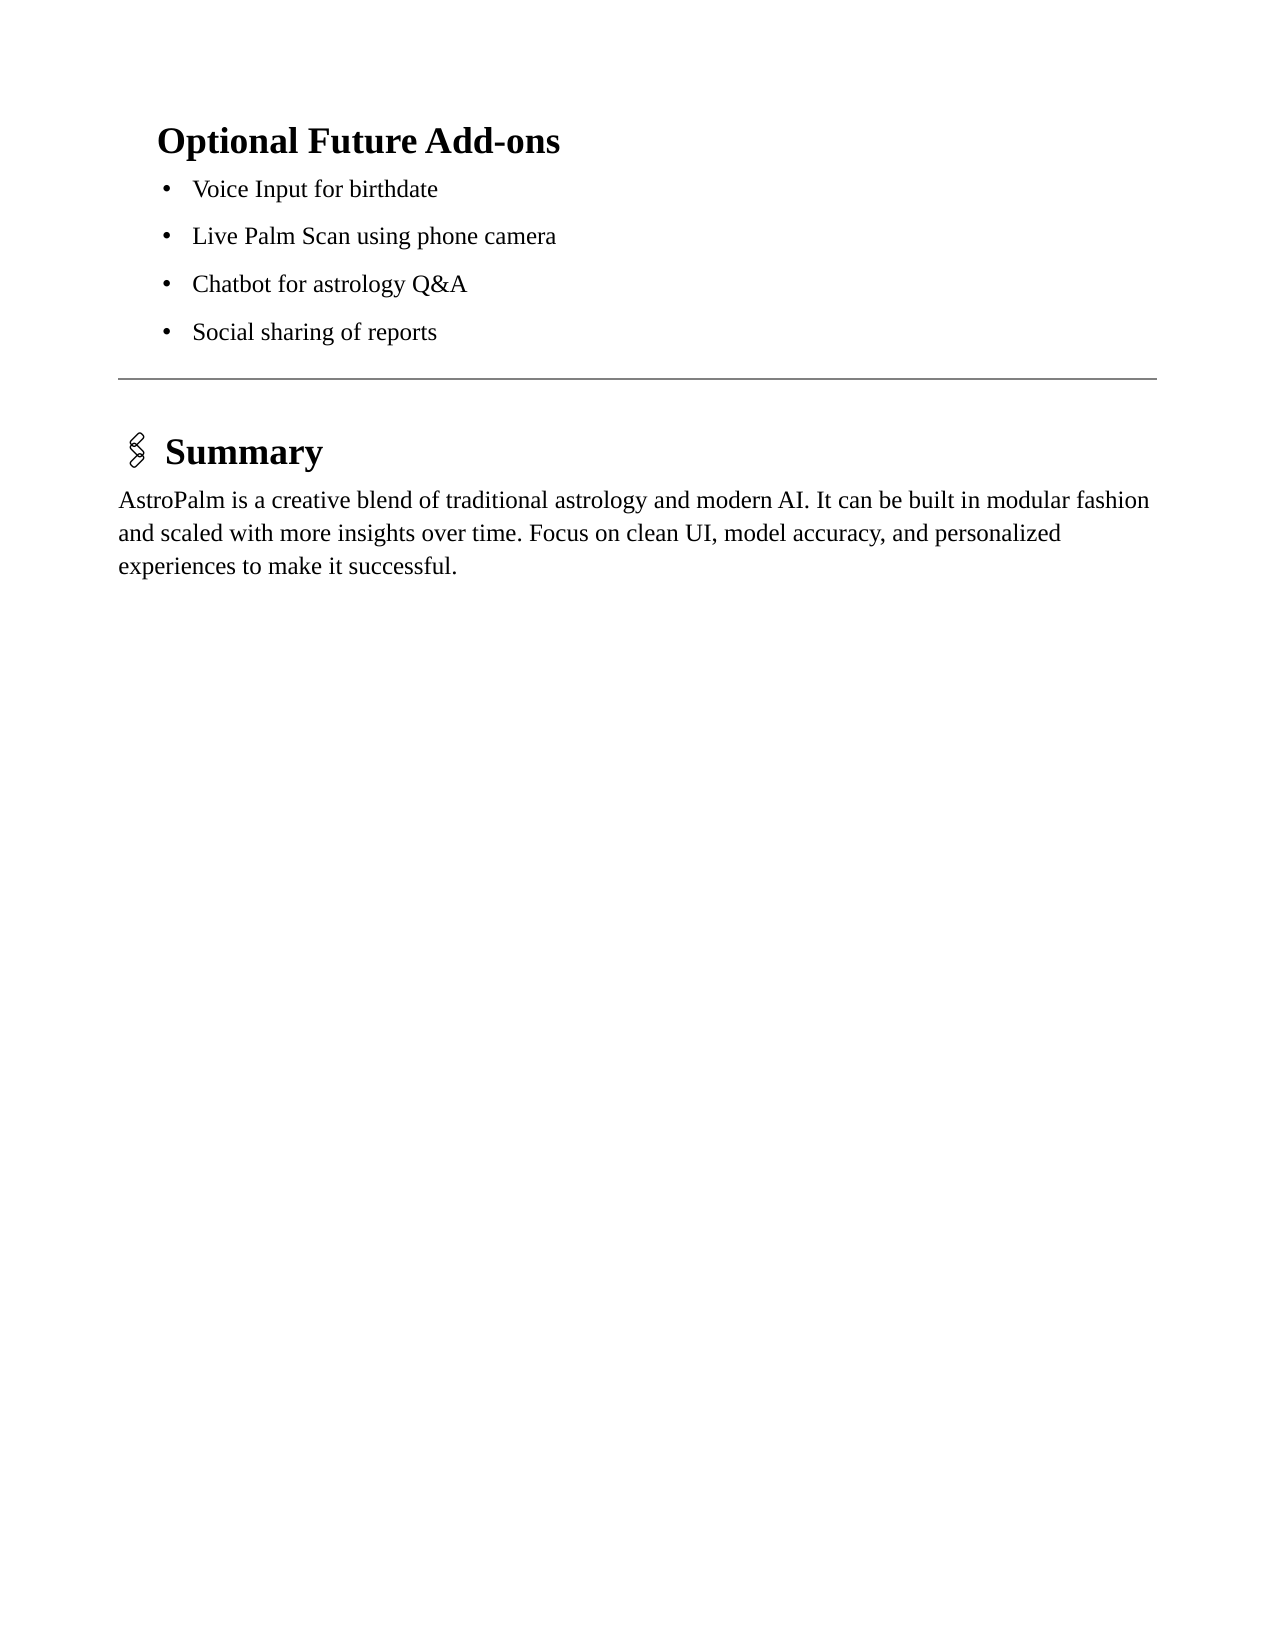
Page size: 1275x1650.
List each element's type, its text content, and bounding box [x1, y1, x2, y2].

list Live Palm Scan using phone camera [162, 221, 1157, 250]
list Chatbot for astrology Q&A [162, 269, 1157, 298]
subtitle 🖇️ Summary [118, 429, 1157, 472]
list Voice Input for birthdate [162, 174, 1157, 202]
text AstroPalm is a creative blend of traditional astrology and modern AI. It can be built in modular fashion and scaled with more insights over time. Focus on clean UI, model accuracy, and personalized experiences to make it successful. [118, 485, 1157, 580]
list Social sharing of reports [162, 317, 1157, 345]
subtitle 🔧 Optional Future Add-ons [118, 118, 1157, 161]
